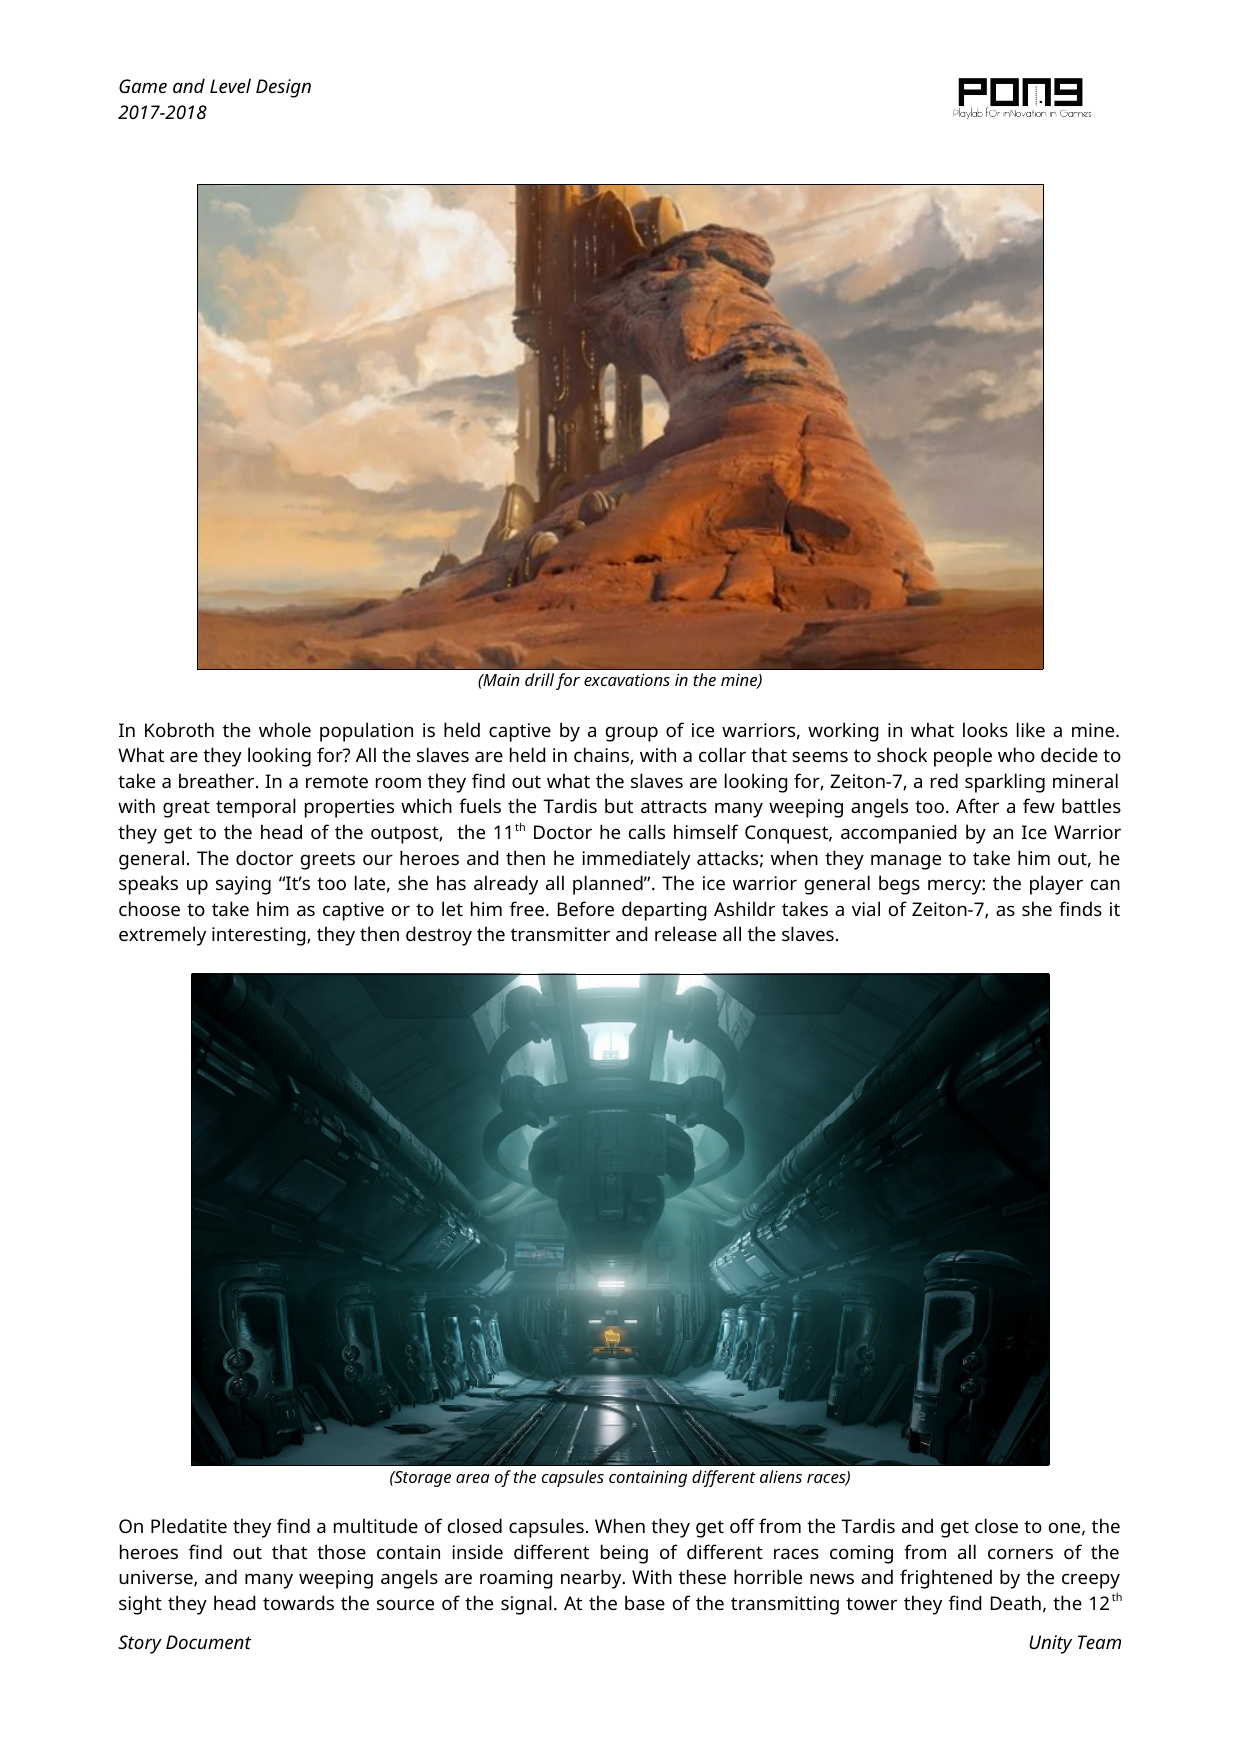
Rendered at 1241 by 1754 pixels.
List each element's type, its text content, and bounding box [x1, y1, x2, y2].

text (Storage area of the capsules containing different aliens races) [118, 972, 1122, 1488]
text On Pledatite they find a multitude of closed capsules. When they get off from the Tardis and get close to one, the heroes find out that those contain inside different being of different races coming from all corners of the universe, and many weeping angels are roaming nearby. With these horrible news and frightened by the creepy sight they head towards the source of the signal. At the base of the transmitting tower they find Death, the 12th [118, 1513, 1122, 1616]
picture [923, 73, 1122, 124]
picture [192, 975, 1049, 1465]
text In Kobroth the whole population is held captive by a group of ice warriors, working in what looks like a mine. What are they looking for? All the slaves are held in chains, with a collar that seems to shock people who decide to take a breather. In a remote room they find out what the slaves are looking for, Zeiton-7, a red sparkling mineral with great temporal properties which fuels the Tardis but attracts many weeping angels too. After a few battles they get to the head of the outpost, the 11th Doctor he calls himself Conquest, accompanied by an Ice Warrior general. The doctor greets our heroes and then he immediately attacks; when they manage to take him out, he speaks up saying “It’s too late, she has already all planned”. The ice warrior general begs mercy: the player can choose to take him as captive or to let him free. Before departing Ashildr takes a vial of Zeiton-7, as she finds it extremely interesting, they then destroy the transmitter and release all the slaves. [118, 717, 1122, 947]
text (Main drill for excavations in the mine) [118, 176, 1122, 692]
picture [198, 185, 1043, 669]
